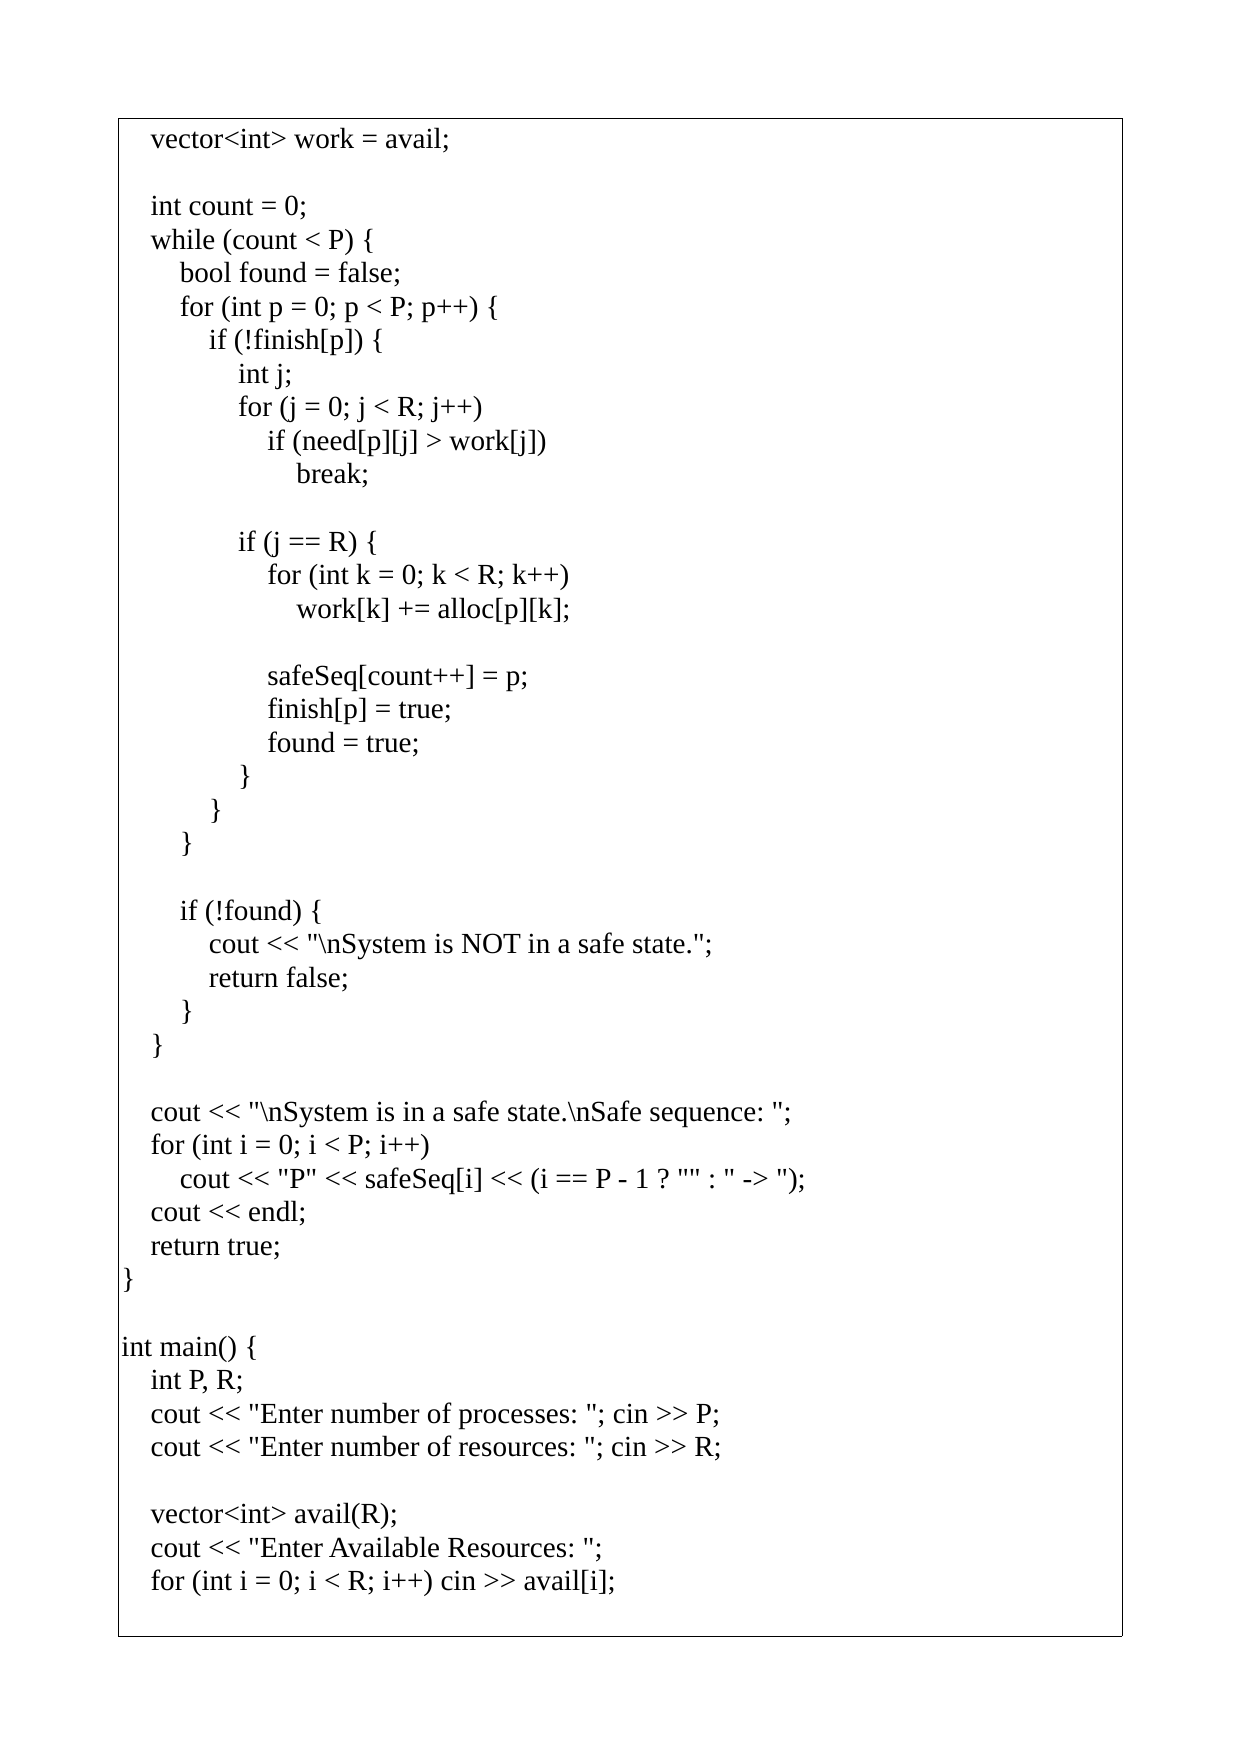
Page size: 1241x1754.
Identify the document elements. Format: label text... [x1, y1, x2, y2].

text for (j = 0; j < R; j++) [121, 389, 1119, 423]
text cout << "\nSystem is in a safe state.\nSafe sequence: "; [121, 1094, 1119, 1127]
text } [121, 826, 1119, 859]
text if (need[p][j] > work[j]) [121, 423, 1119, 457]
text int main() { [121, 1329, 1119, 1362]
text } [121, 792, 1119, 826]
text int count = 0; [121, 188, 1119, 222]
text for (int k = 0; k < R; k++) [121, 557, 1119, 591]
text } [121, 993, 1119, 1027]
text cout << endl; [121, 1194, 1119, 1228]
text cout << "\nSystem is NOT in a safe state."; [121, 926, 1119, 960]
text break; [121, 457, 1119, 490]
text for (int i = 0; i < P; i++) [121, 1127, 1119, 1161]
text for (int p = 0; p < P; p++) { [121, 289, 1119, 322]
text cout << "P" << safeSeq[i] << (i == P - 1 ? "" : " -> "); [121, 1161, 1119, 1194]
text finish[p] = true; [121, 691, 1119, 725]
text int j; [121, 356, 1119, 389]
text cout << "Enter number of resources: "; cin >> R; [121, 1429, 1119, 1463]
text found = true; [121, 725, 1119, 758]
text return true; [121, 1228, 1119, 1262]
text cout << "Enter number of processes: "; cin >> P; [121, 1396, 1119, 1429]
text cout << "Enter Available Resources: "; [121, 1530, 1119, 1563]
text int P, R; [121, 1362, 1119, 1396]
text } [121, 1262, 1119, 1295]
text vector<int> avail(R); [121, 1496, 1119, 1530]
text if (!finish[p]) { [121, 322, 1119, 356]
text work[k] += alloc[p][k]; [121, 591, 1119, 624]
text } [121, 1027, 1119, 1060]
text if (j == R) { [121, 524, 1119, 557]
text safeSeq[count++] = p; [121, 658, 1119, 691]
text return false; [121, 960, 1119, 993]
text for (int i = 0; i < R; i++) cin >> avail[i]; [121, 1563, 1119, 1597]
text if (!found) { [121, 893, 1119, 926]
text vector<int> work = avail; [121, 121, 1119, 155]
text bool found = false; [121, 255, 1119, 289]
text } [121, 758, 1119, 792]
text while (count < P) { [121, 222, 1119, 255]
